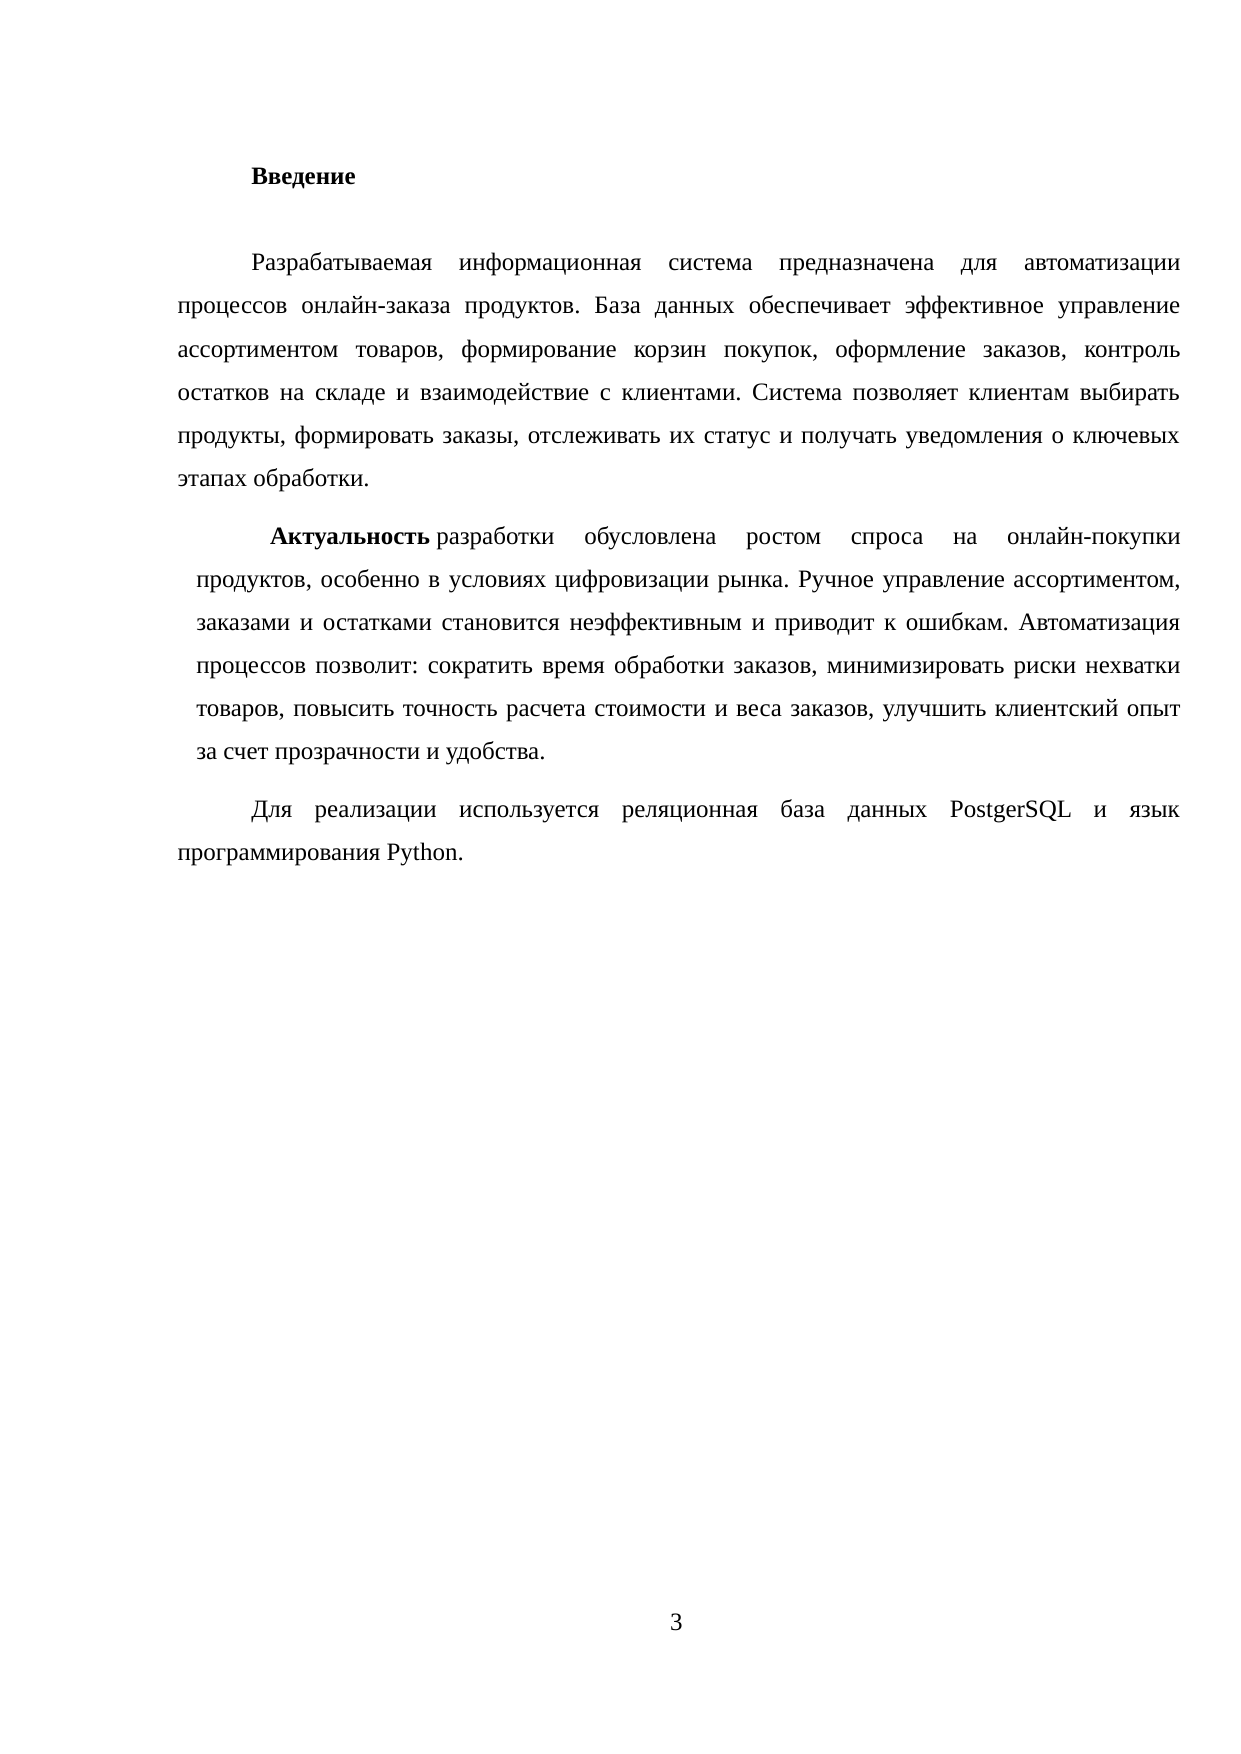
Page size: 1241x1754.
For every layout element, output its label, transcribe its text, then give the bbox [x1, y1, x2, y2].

text Для реализации используется реляционная база данных PostgerSQL и язык программирования Python. [177, 794, 1181, 866]
text Разрабатываемая информационная система предназначена для автоматизации процессов онлайн-заказа продуктов. База данных обеспечивает эффективное управление ассортиментом товаров, формирование корзин покупок, оформление заказов, контроль остатков на складе и взаимодействие с клиентами. Система позволяет клиентам выбирать продукты, формировать заказы, отслеживать их статус и получать уведомления о ключевых этапах обработки. [177, 247, 1181, 492]
text Введение [177, 161, 1181, 190]
text Актуальность разработки обусловлена ростом спроса на онлайн-покупки продуктов, особенно в условиях цифровизации рынка. Ручное управление ассортиментом, заказами и остатками становится неэффективным и приводит к ошибкам. Автоматизация процессов позволит: сократить время обработки заказов, минимизировать риски нехватки товаров, повысить точность расчета стоимости и веса заказов, улучшить клиентский опыт за счет прозрачности и удобства. [196, 521, 1181, 765]
